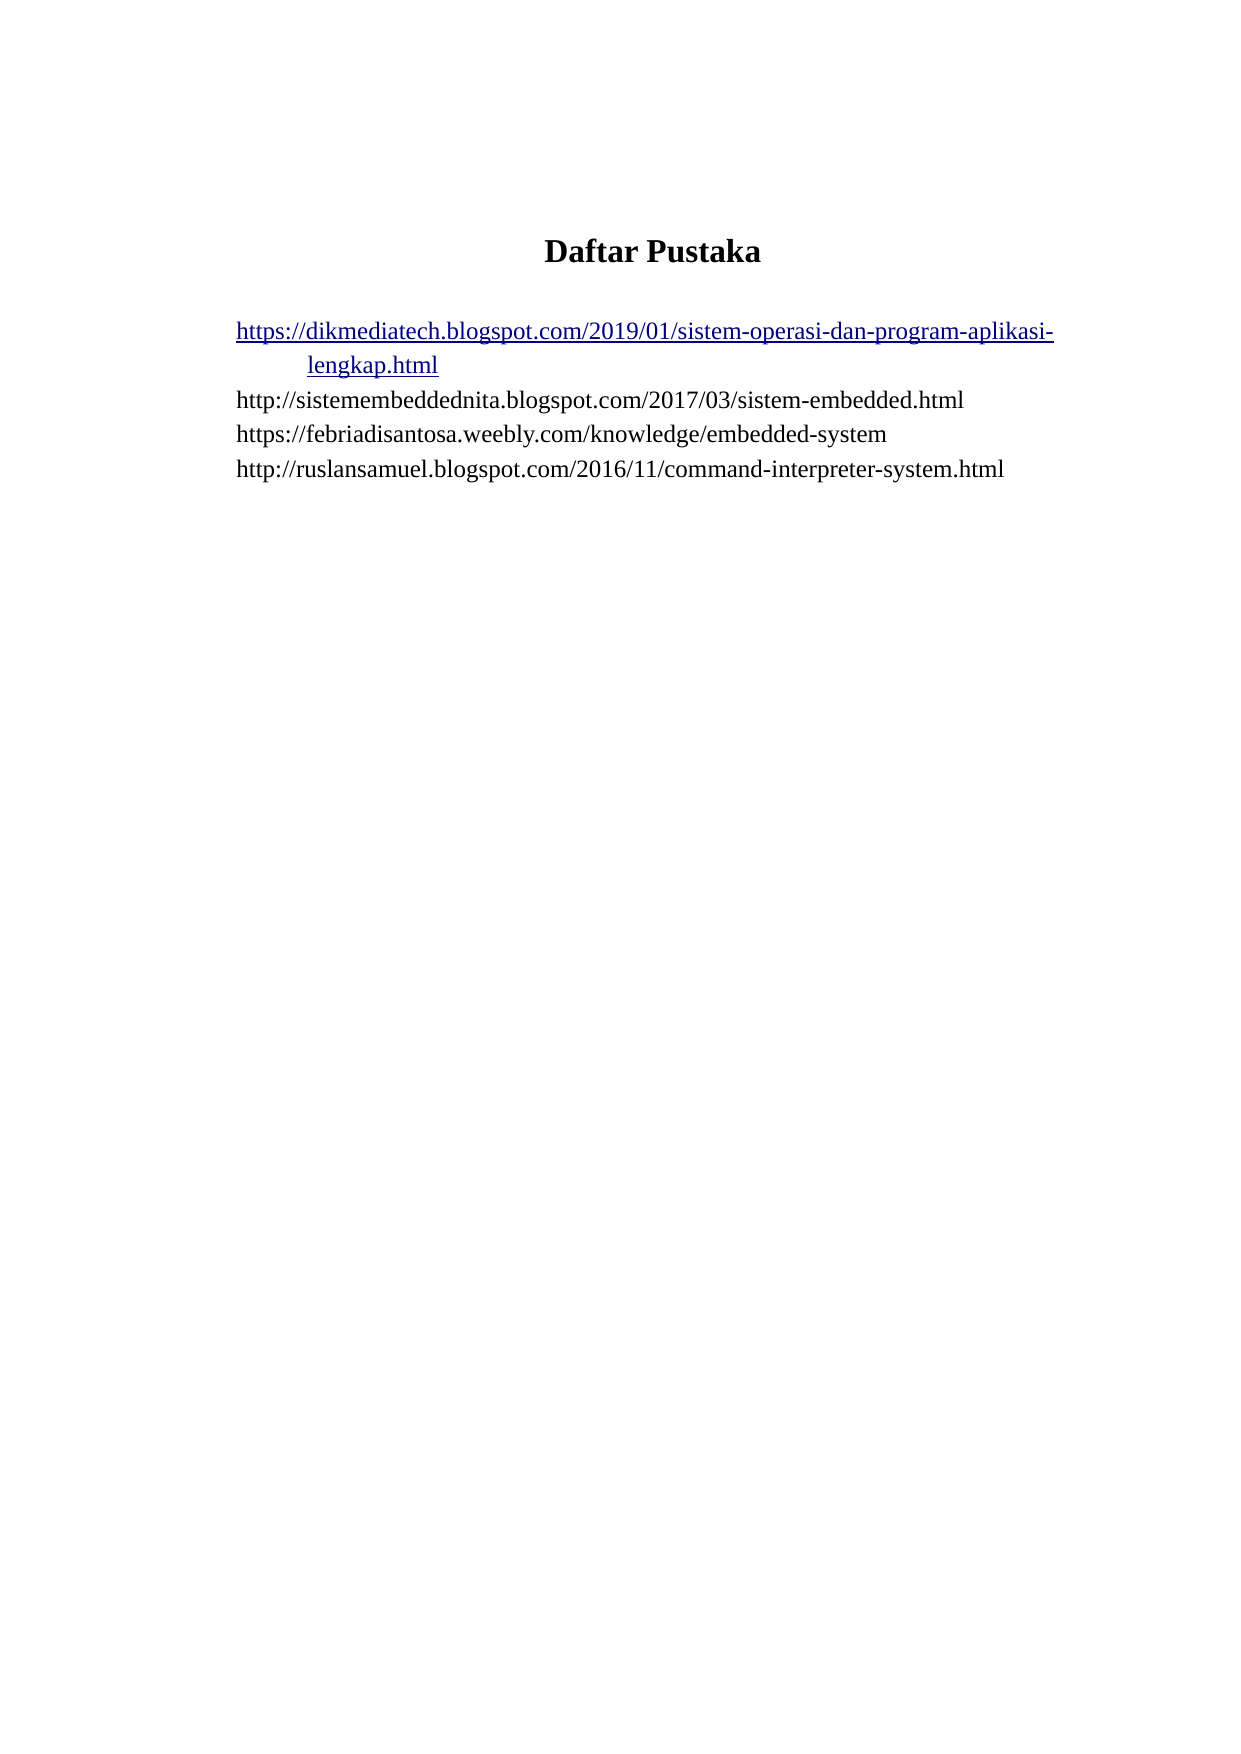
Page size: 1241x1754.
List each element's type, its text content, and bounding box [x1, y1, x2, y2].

text https://febriadisantosa.weebly.com/knowledge/embedded-system [177, 419, 1093, 448]
text http://ruslansamuel.blogspot.com/2016/11/command-interpreter-system.html [177, 454, 1093, 483]
text https://dikmediatech.blogspot.com/2019/01/sistem-operasi-dan-program-aplikasi-lengkap.html [236, 316, 1093, 379]
text http://sistemembeddednita.blogspot.com/2017/03/sistem-embedded.html [236, 385, 1093, 414]
subtitle Daftar Pustaka [177, 231, 1093, 269]
